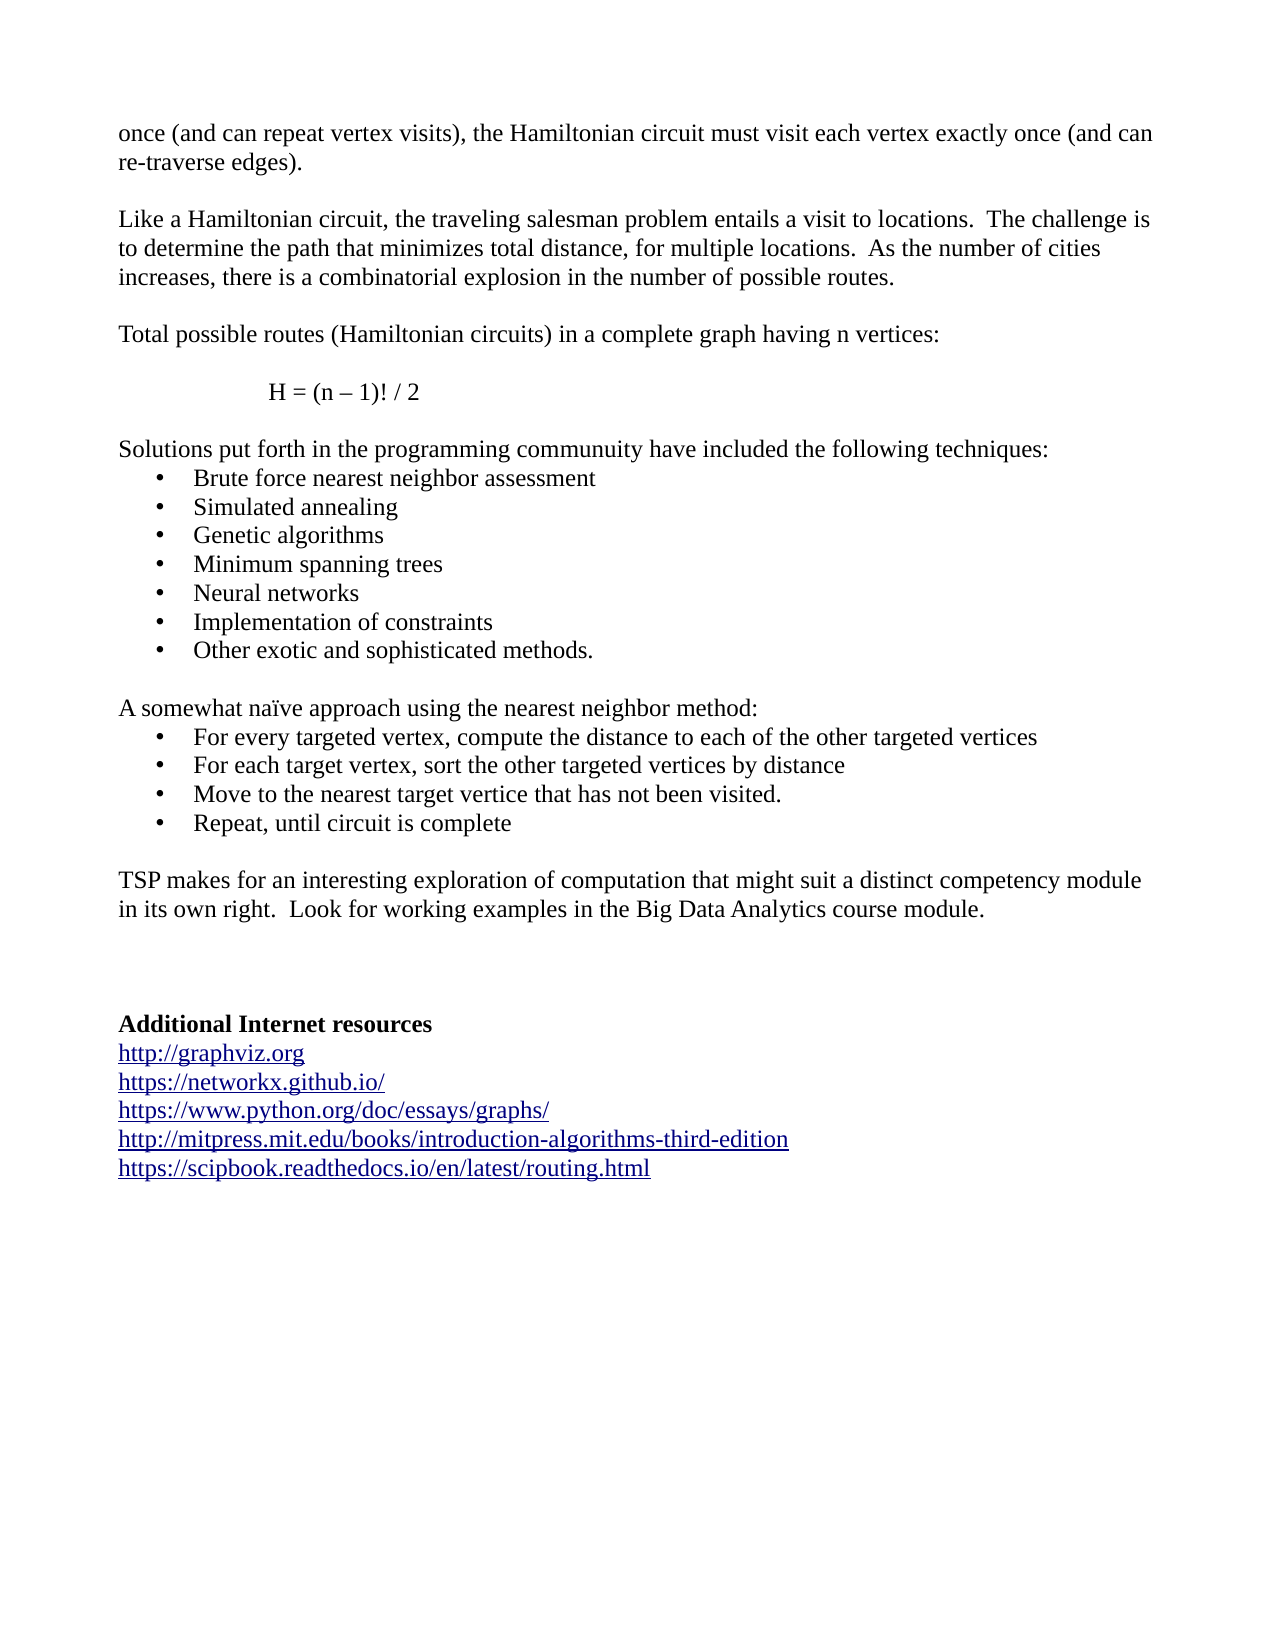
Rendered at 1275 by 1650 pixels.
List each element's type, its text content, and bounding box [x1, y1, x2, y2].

list Other exotic and sophisticated methods. [156, 636, 1157, 664]
text TSP makes for an interesting exploration of computation that might suit a distinct competency module in its own right. Look for working examples in the Big Data Analytics course module. [118, 866, 1157, 923]
list Simulated annealing [156, 492, 1157, 521]
text http://mitpress.mit.edu/books/introduction-algorithms-third-edition [118, 1124, 1157, 1153]
text H = (n – 1)! / 2 [118, 377, 1157, 406]
list Move to the nearest target vertice that has not been visited. [156, 779, 1157, 808]
text once (and can repeat vertex visits), the Hamiltonian circuit must visit each vertex exactly once (and can re-traverse edges). [118, 118, 1157, 176]
text https://networkx.github.io/ [118, 1067, 1157, 1096]
text http://graphviz.org [118, 1038, 1157, 1067]
text https://www.python.org/doc/essays/graphs/ [118, 1096, 1157, 1124]
list For every targeted vertex, compute the distance to each of the other targeted vertices [156, 722, 1157, 751]
list For each target vertex, sort the other targeted vertices by distance [156, 751, 1157, 779]
text Additional Internet resources [118, 1009, 1157, 1038]
list Repeat, until circuit is complete [156, 808, 1157, 837]
list Brute force nearest neighbor assessment [156, 463, 1157, 492]
text Solutions put forth in the programming communuity have included the following techniques: [118, 434, 1157, 463]
list Genetic algorithms [156, 521, 1157, 549]
text https://scipbook.readthedocs.io/en/latest/routing.html [118, 1153, 1157, 1182]
text Like a Hamiltonian circuit, the traveling salesman problem entails a visit to locations. The challenge is to determine the path that minimizes total distance, for multiple locations. As the number of cities increases, there is a combinatorial explosion in the number of possible routes. [118, 204, 1157, 291]
list Neural networks [156, 578, 1157, 607]
list Minimum spanning trees [156, 549, 1157, 578]
text A somewhat naïve approach using the nearest neighbor method: [118, 693, 1157, 722]
text Total possible routes (Hamiltonian circuits) in a complete graph having n vertices: [118, 319, 1157, 348]
list Implementation of constraints [156, 607, 1157, 636]
